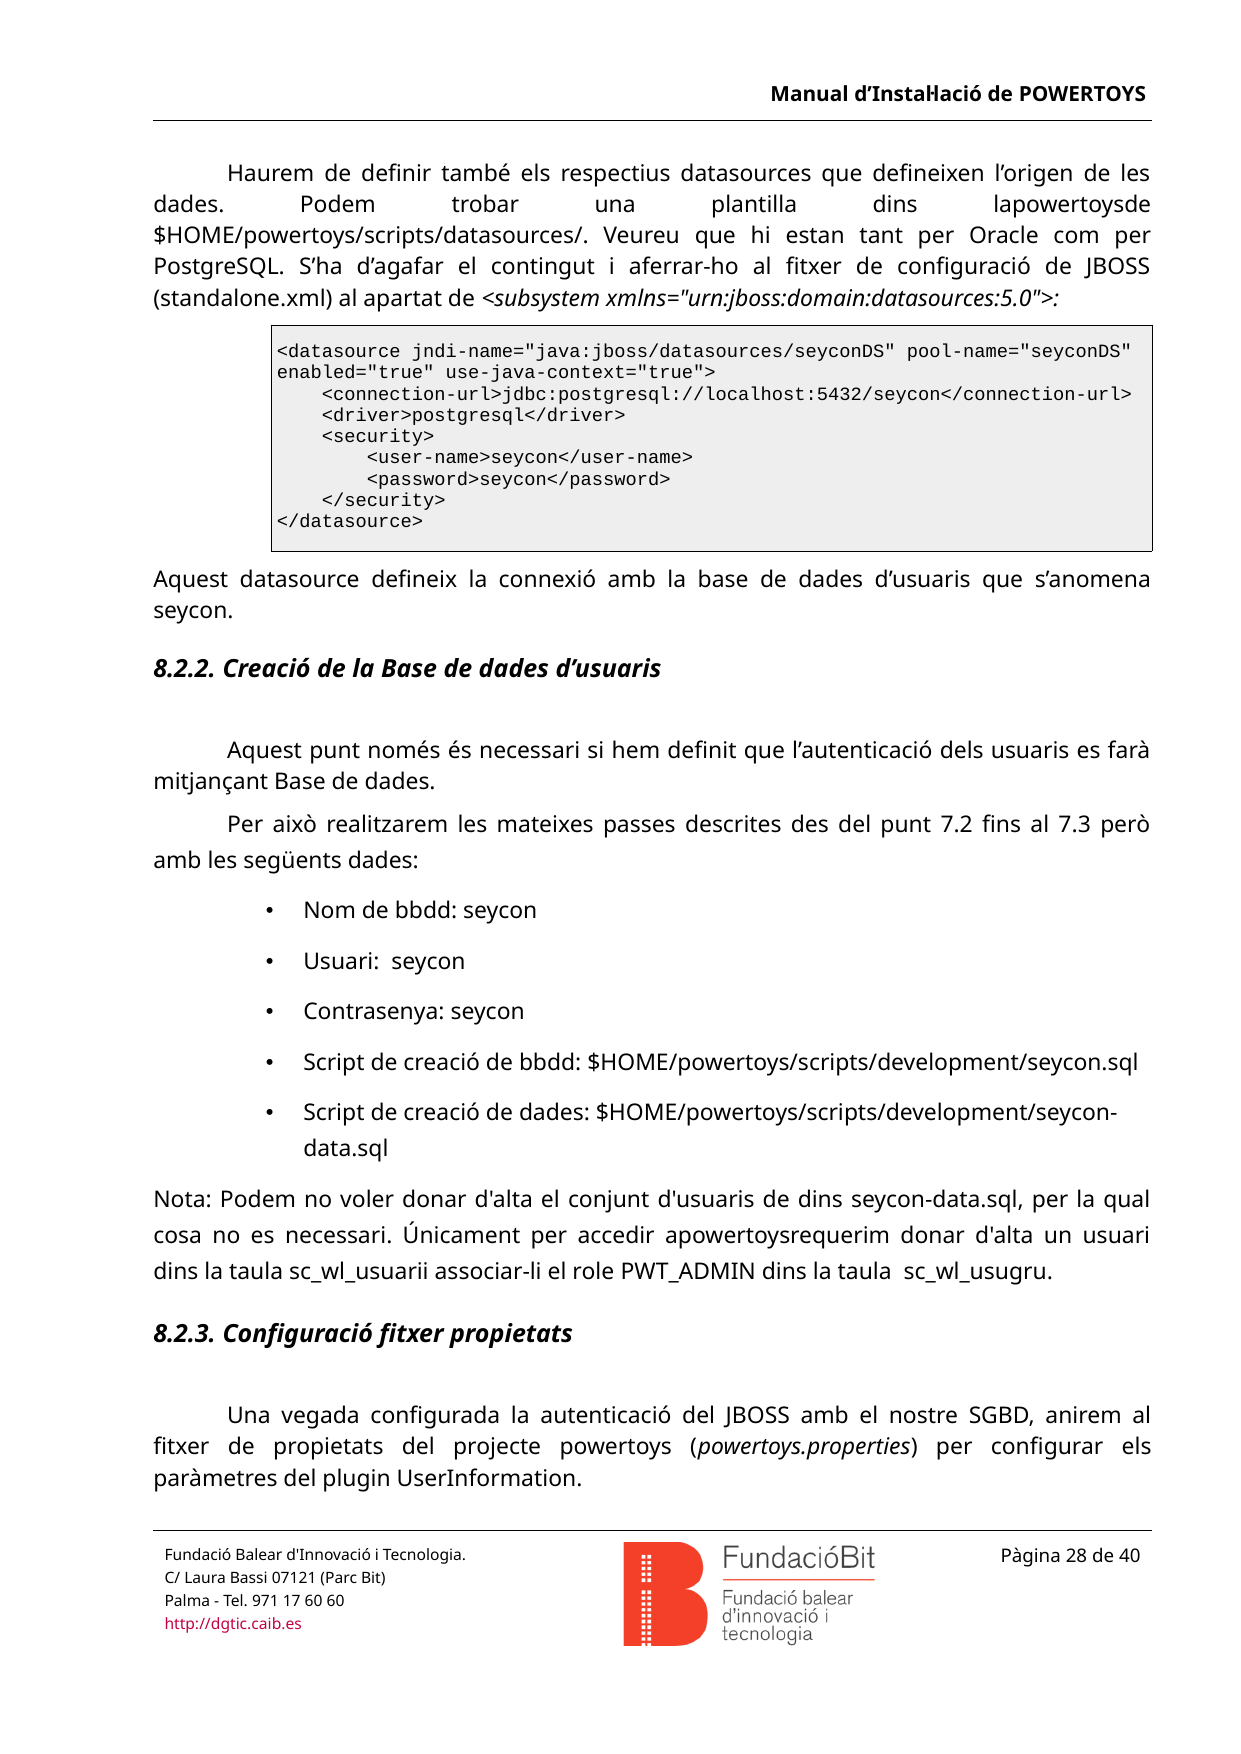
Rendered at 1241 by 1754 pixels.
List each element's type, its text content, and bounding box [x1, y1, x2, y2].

text Aquest datasource defineix la connexió amb la base de dades d’usuaris que s’anomena seycon. [153, 563, 1152, 625]
list Nom de bbdd: seycon [266, 894, 1152, 926]
text Nota: Podem no voler donar d'alta el conjunt d'usuaris de dins seycon-data.sql, per la qual cosa no es necessari. Únicament per accedir apowertoysrequerim donar d'alta un usuari dins la taula sc_wl_usuarii associar-li el role PWT_ADMIN dins la taula sc_wl_usugru. [153, 1183, 1152, 1286]
text Per això realitzarem les mateixes passes descrites des del punt 7.2 fins al 7.3 però amb les següents dades: [153, 808, 1152, 875]
text Una vegada configurada la autenticació del JBOSS amb el nostre SGBD, anirem al fitxer de propietats del projecte powertoys (powertoys.properties) per configurar els paràmetres del plugin UserInformation. [153, 1399, 1152, 1493]
text Haurem de definir també els respectius datasources que defineixen l’origen de les dades. Podem trobar una plantilla dins lapowertoysde $HOME/powertoys/scripts/datasources/. Veureu que hi estan tant per Oracle com per PostgreSQL. S’ha d’agafar el contingut i aferrar-ho al fitxer de configuració de JBOSS (standalone.xml) al apartat de <subsystem xmlns="urn:jboss:domain:datasources:5.0">: [153, 156, 1152, 313]
text Aquest punt només és necessari si hem definit que l’autenticació dels usuaris es farà mitjançant Base de dades. [153, 733, 1152, 796]
subtitle Creació de la Base de dades d’usuaris [153, 650, 1152, 684]
list Usuari: seycon [266, 945, 1152, 976]
table_header <datasource jndi-name="java:jboss/datasources/seyconDS" pool-name="seyconDS" enabled="true" use-java-context="true"> <connection-url>jdbc:postgresql://localhost:5432/seycon</connection-url> <driver>postgresql</driver> <security> <user-name>seycon</user-name> <password>seycon</password> </security> </datasource> [272, 326, 1152, 551]
list Contrasenya: seycon [266, 995, 1152, 1027]
subtitle Configuració fitxer propietats [153, 1316, 1152, 1350]
list Script de creació de bbdd: $HOME/powertoys/scripts/development/seycon.sql [266, 1046, 1152, 1077]
picture [623, 1542, 875, 1646]
list Script de creació de dades: $HOME/powertoys/scripts/development/seycon-data.sql [266, 1096, 1152, 1163]
